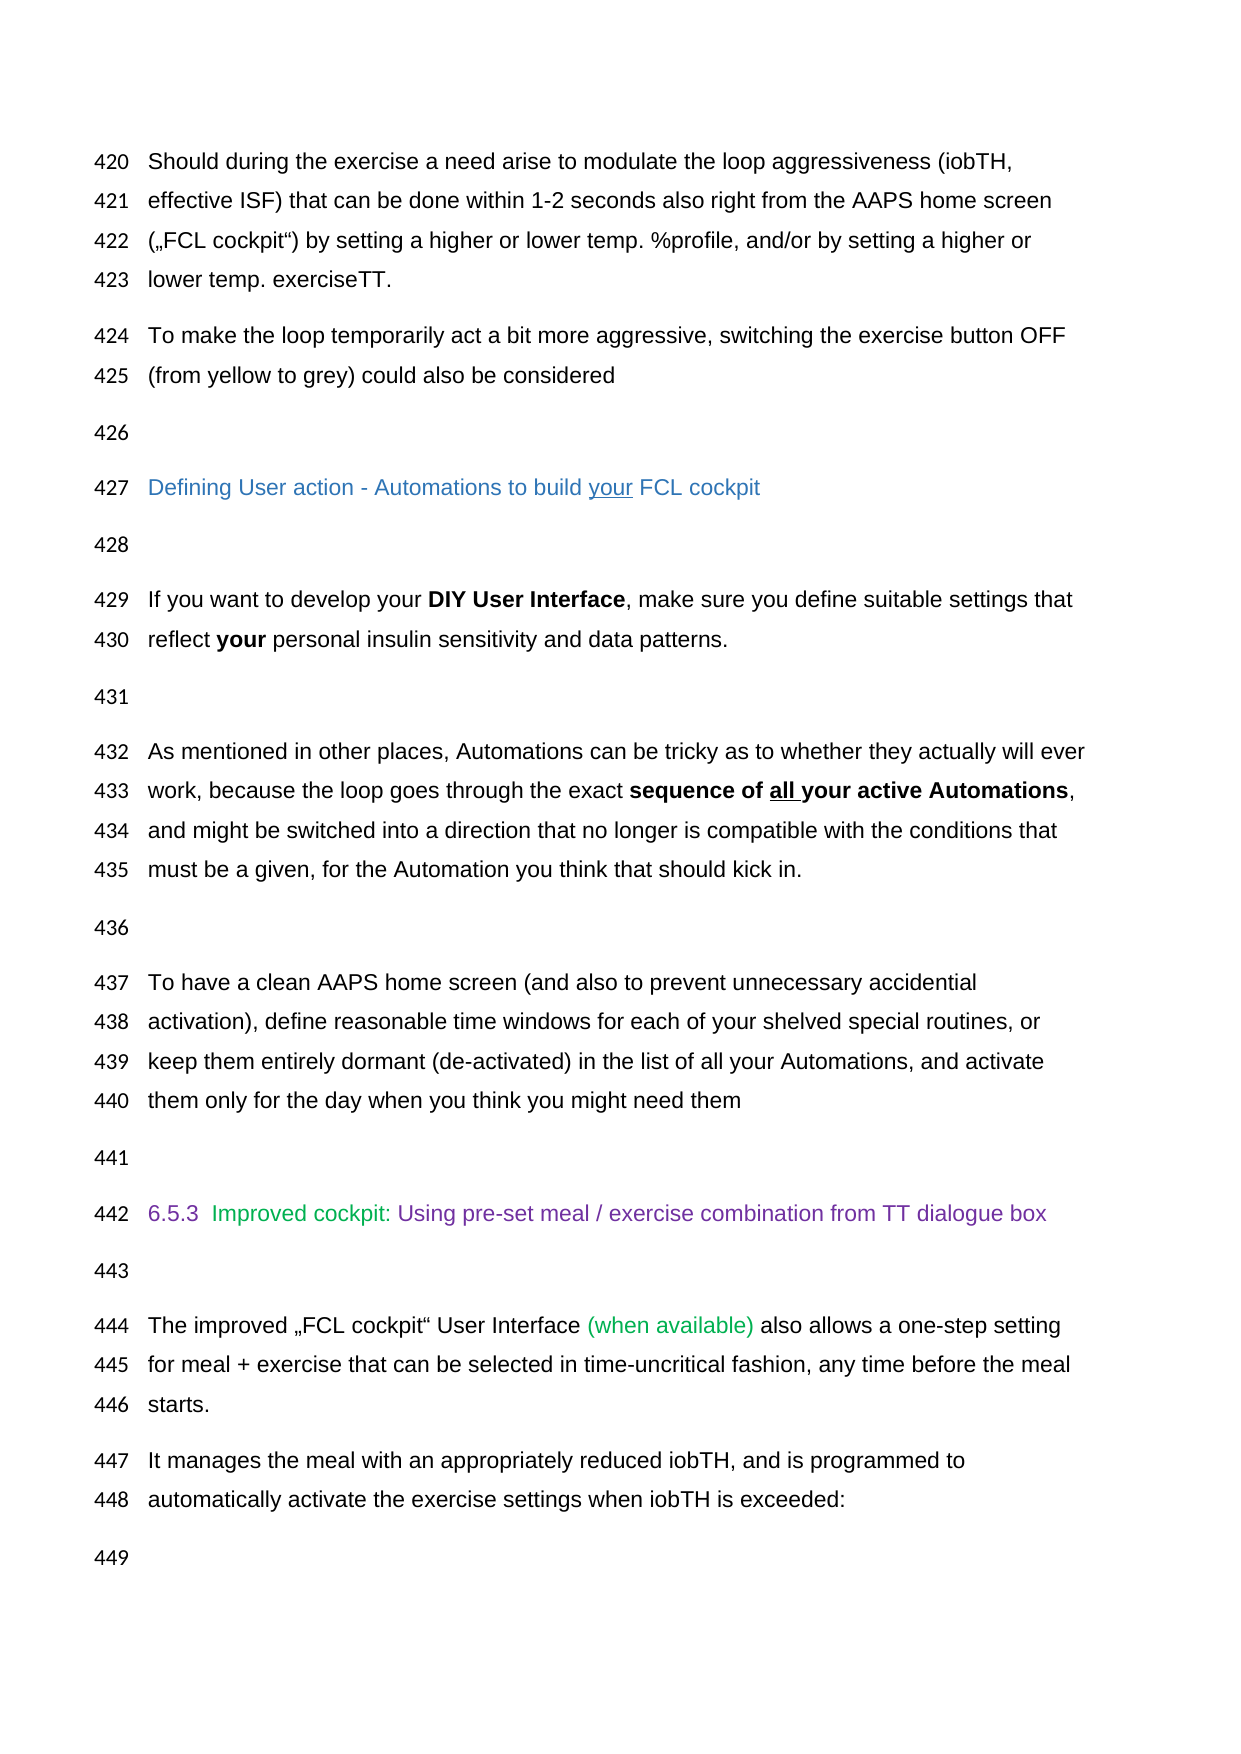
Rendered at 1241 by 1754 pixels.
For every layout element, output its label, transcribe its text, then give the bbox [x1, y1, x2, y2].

text It manages the meal with an appropriately reduced iobTH, and is programmed to automatically activate the exercise settings when iobTH is exceeded: [148, 1447, 1093, 1513]
text The improved „FCL cockpit“ User Interface (when available) also allows a one-step setting for meal + exercise that can be selected in time-uncritical fashion, any time before the meal starts. [148, 1312, 1093, 1417]
text Defining User action - Automations to build your FCL cockpit [148, 474, 1093, 500]
text To have a clean AAPS home screen (and also to prevent unnecessary accidential activation), define reasonable time windows for each of your shelved special routines, or keep them entirely dormant (de-activated) in the list of all your Automations, and activate them only for the day when you think you might need them [148, 969, 1093, 1113]
text To make the loop temporarily act a bit more aggressive, switching the exercise button OFF (from yellow to grey) could also be considered [148, 322, 1093, 388]
text As mentioned in other places, Automations can be tricky as to whether they actually will ever work, because the loop goes through the exact sequence of all your active Automations, and might be switched into a direction that no longer is compatible with the conditions that must be a given, for the Automation you think that should kick in. [148, 738, 1093, 883]
text 6.5.3 Improved cockpit: Using pre-set meal / exercise combination from TT dialogue box [148, 1199, 1093, 1226]
text If you want to develop your DIY User Interface, make sure you define suitable settings that reflect your personal insulin sensitivity and data patterns. [148, 586, 1093, 652]
text Should during the exercise a need arise to modulate the loop aggressiveness (iobTH, effective ISF) that can be done within 1-2 seconds also right from the AAPS home screen („FCL cockpit“) by setting a higher or lower temp. %profile, and/or by setting a higher or lower temp. exerciseTT. [148, 148, 1093, 292]
